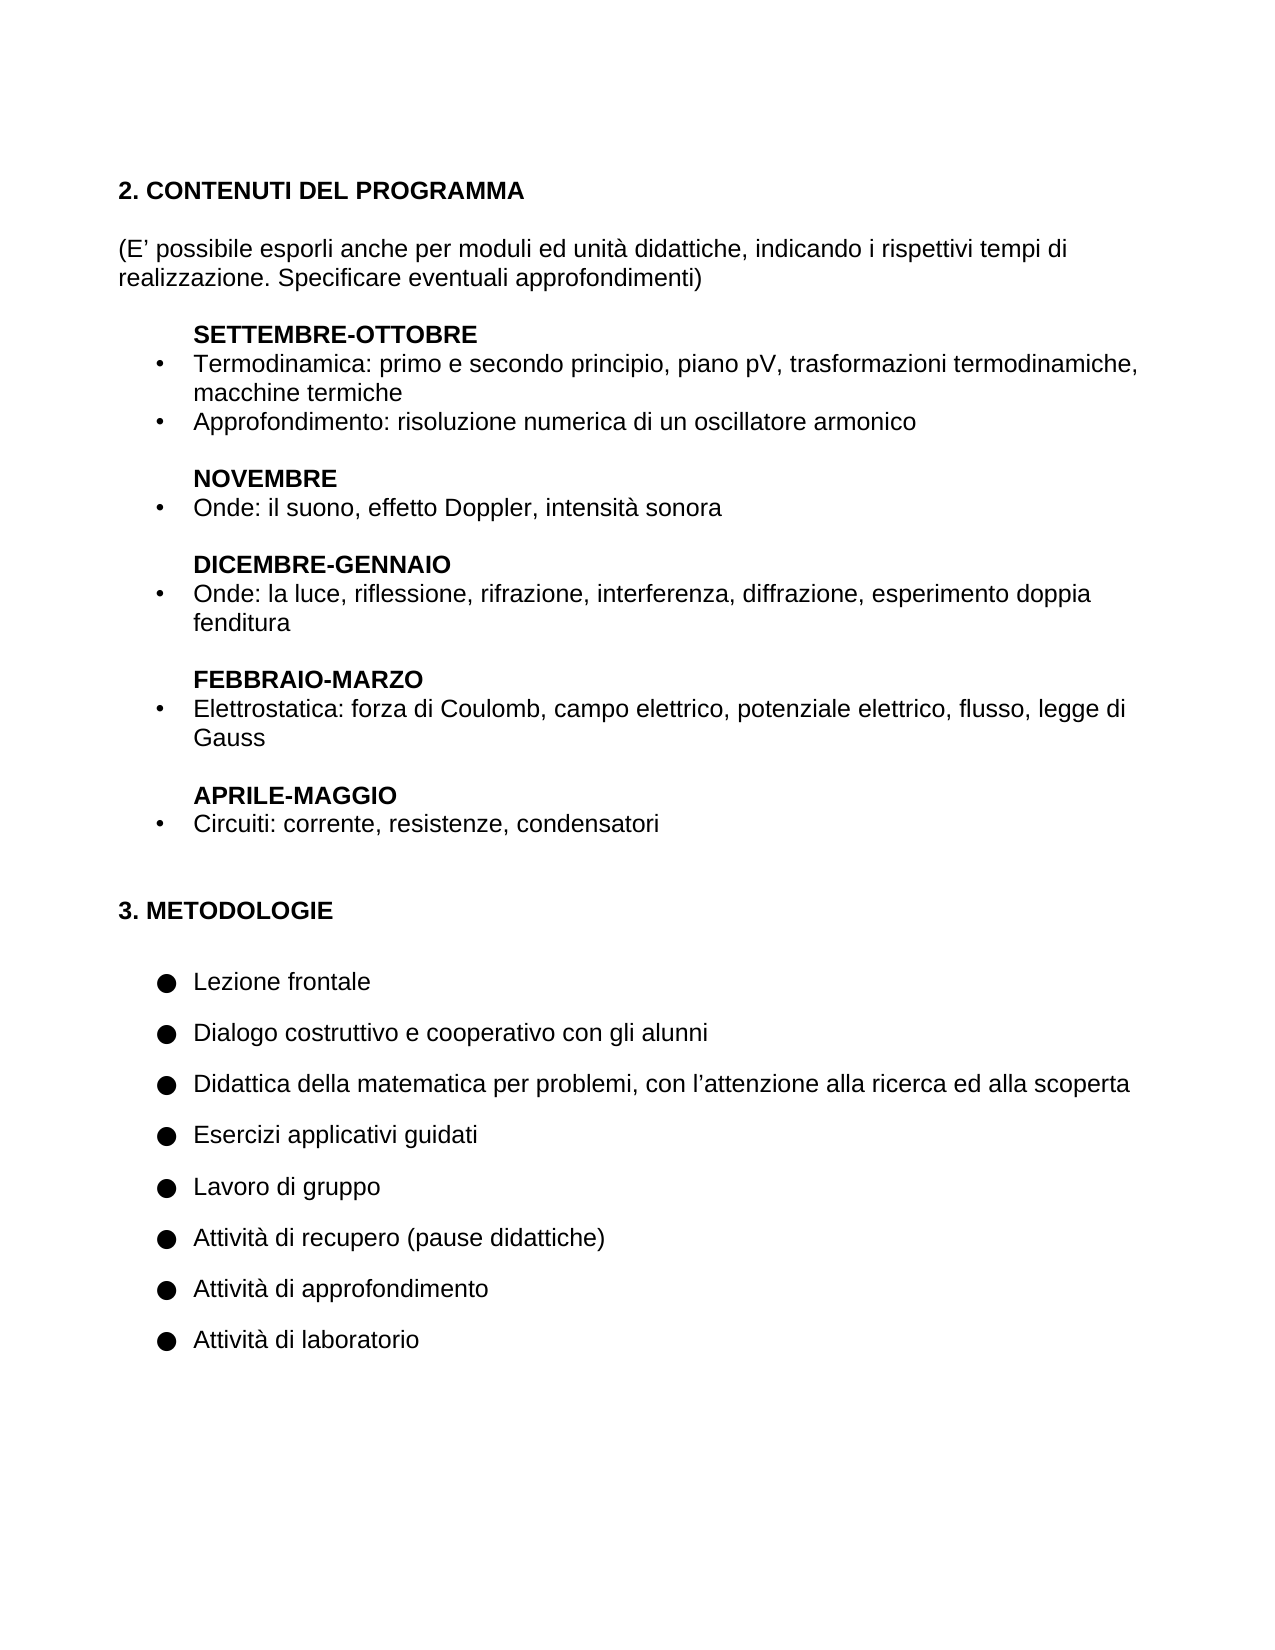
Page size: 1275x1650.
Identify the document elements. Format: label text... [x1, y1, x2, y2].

text FEBBRAIO-MARZO [118, 666, 1157, 694]
list Attività di approfondimento [156, 1261, 1157, 1312]
list Dialogo costruttivo e cooperativo con gli alunni [156, 1004, 1157, 1056]
list Circuiti: corrente, resistenze, condensatori [156, 809, 1157, 838]
list Lavoro di gruppo [156, 1158, 1157, 1209]
list Onde: la luce, riflessione, rifrazione, interferenza, diffrazione, esperimento doppia fenditura [156, 579, 1157, 637]
list Approfondimento: risoluzione numerica di un oscillatore armonico [156, 406, 1157, 435]
list Lezione frontale [156, 953, 1157, 1004]
text APRILE-MAGGIO [118, 781, 1157, 809]
list Esercizi applicativi guidati [156, 1107, 1157, 1158]
text DICEMBRE-GENNAIO [118, 550, 1157, 579]
text NOVEMBRE [118, 464, 1157, 493]
text 3. METODOLOGIE [118, 896, 1157, 953]
list Onde: il suono, effetto Doppler, intensità sonora [156, 493, 1157, 522]
list Termodinamica: primo e secondo principio, piano pV, trasformazioni termodinamiche, macchine termiche [156, 349, 1157, 406]
list Didattica della matematica per problemi, con l’attenzione alla ricerca ed alla scoperta [156, 1056, 1157, 1107]
text SETTEMBRE-OTTOBRE [118, 320, 1157, 349]
text (E’ possibile esporli anche per moduli ed unità didattiche, indicando i rispettivi tempi di realizzazione. Specificare eventuali approfondimenti) [118, 234, 1157, 291]
list Attività di recupero (pause didattiche) [156, 1209, 1157, 1261]
list Attività di laboratorio [156, 1312, 1157, 1363]
text 2. CONTENUTI DEL PROGRAMMA [118, 176, 1157, 205]
list Elettrostatica: forza di Coulomb, campo elettrico, potenziale elettrico, flusso, legge di Gauss [156, 694, 1157, 752]
